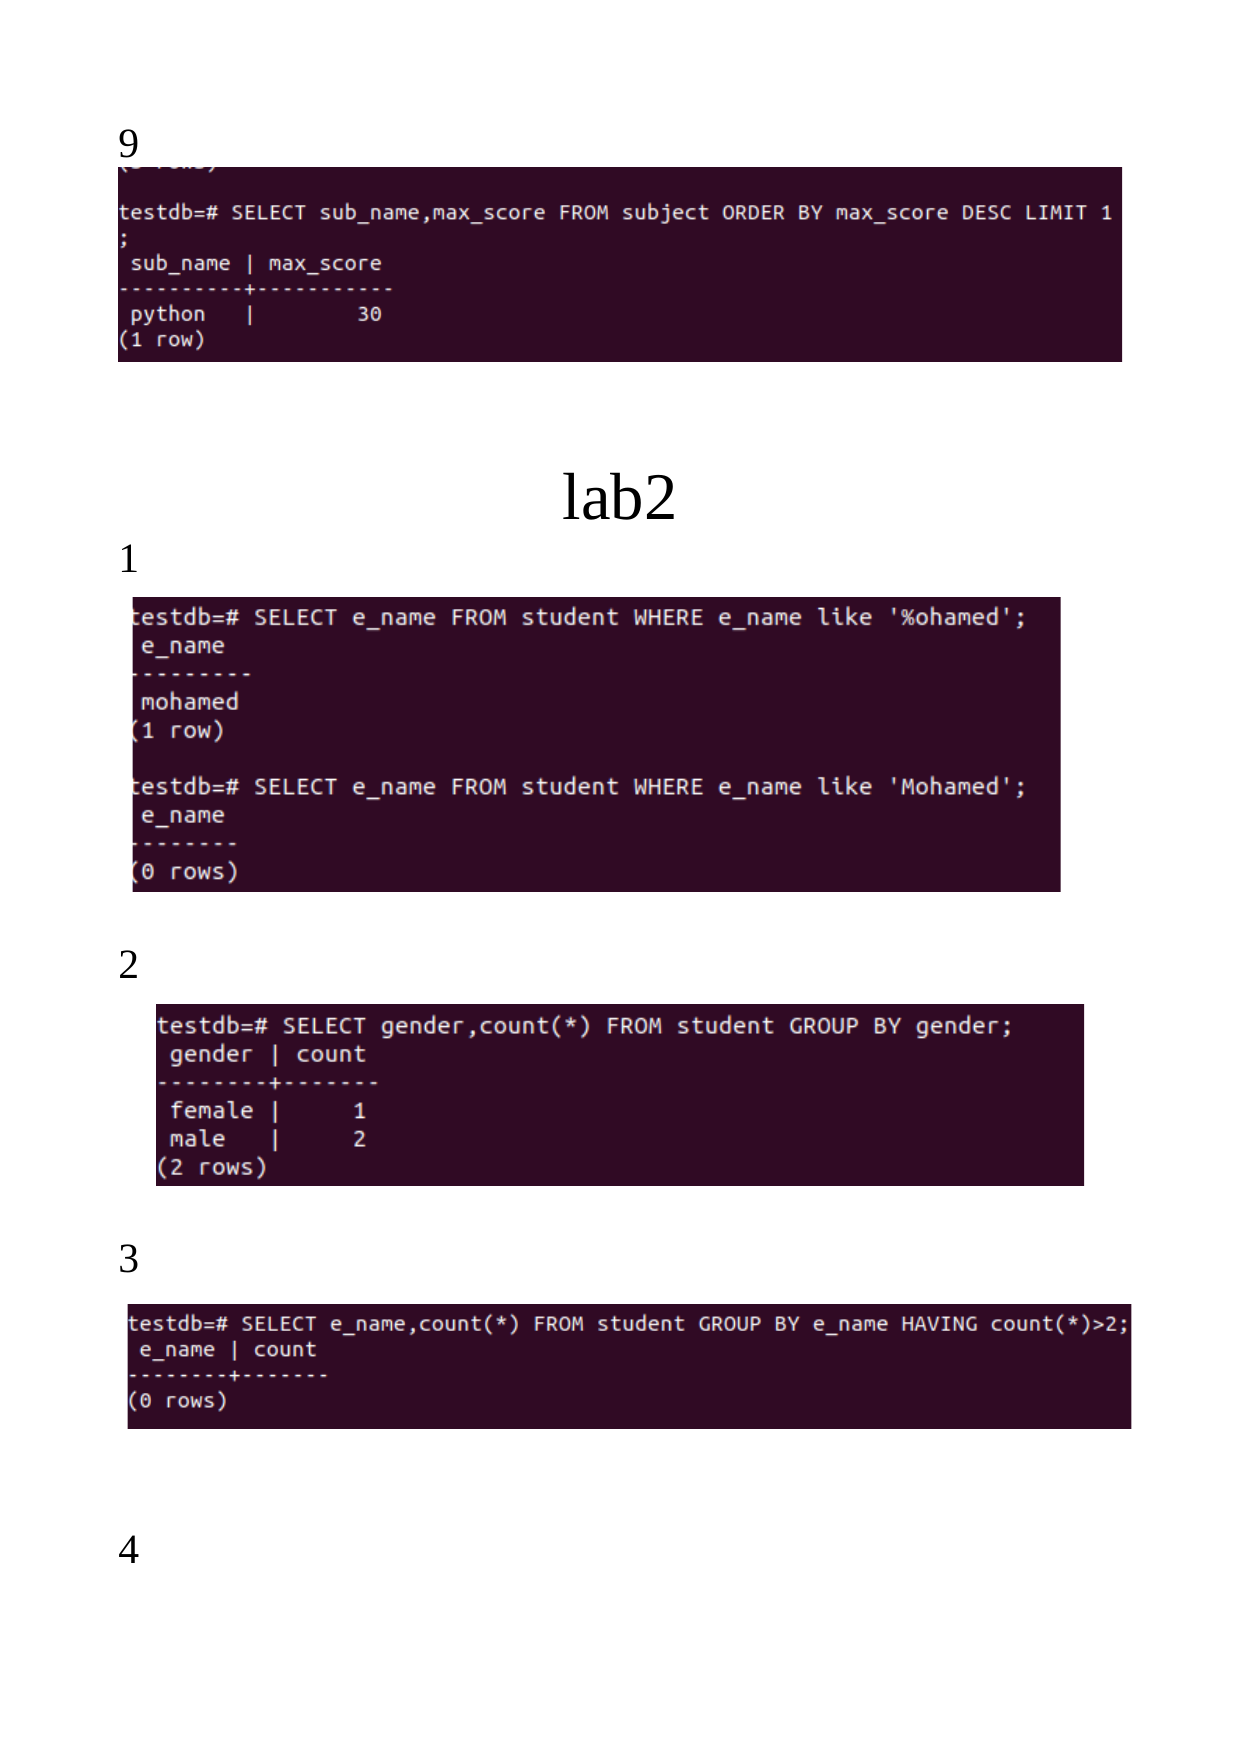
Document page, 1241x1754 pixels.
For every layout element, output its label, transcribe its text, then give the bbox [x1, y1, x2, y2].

text 3 [118, 1233, 1122, 1281]
text lab2 [118, 457, 1122, 534]
text 2 [118, 939, 1122, 987]
picture [132, 597, 1061, 892]
text 1 [118, 534, 1122, 582]
text 9 [118, 118, 1122, 166]
picture [118, 167, 1123, 362]
picture [127, 1304, 1132, 1429]
picture [156, 1004, 1085, 1186]
text 4 [118, 1524, 1122, 1572]
